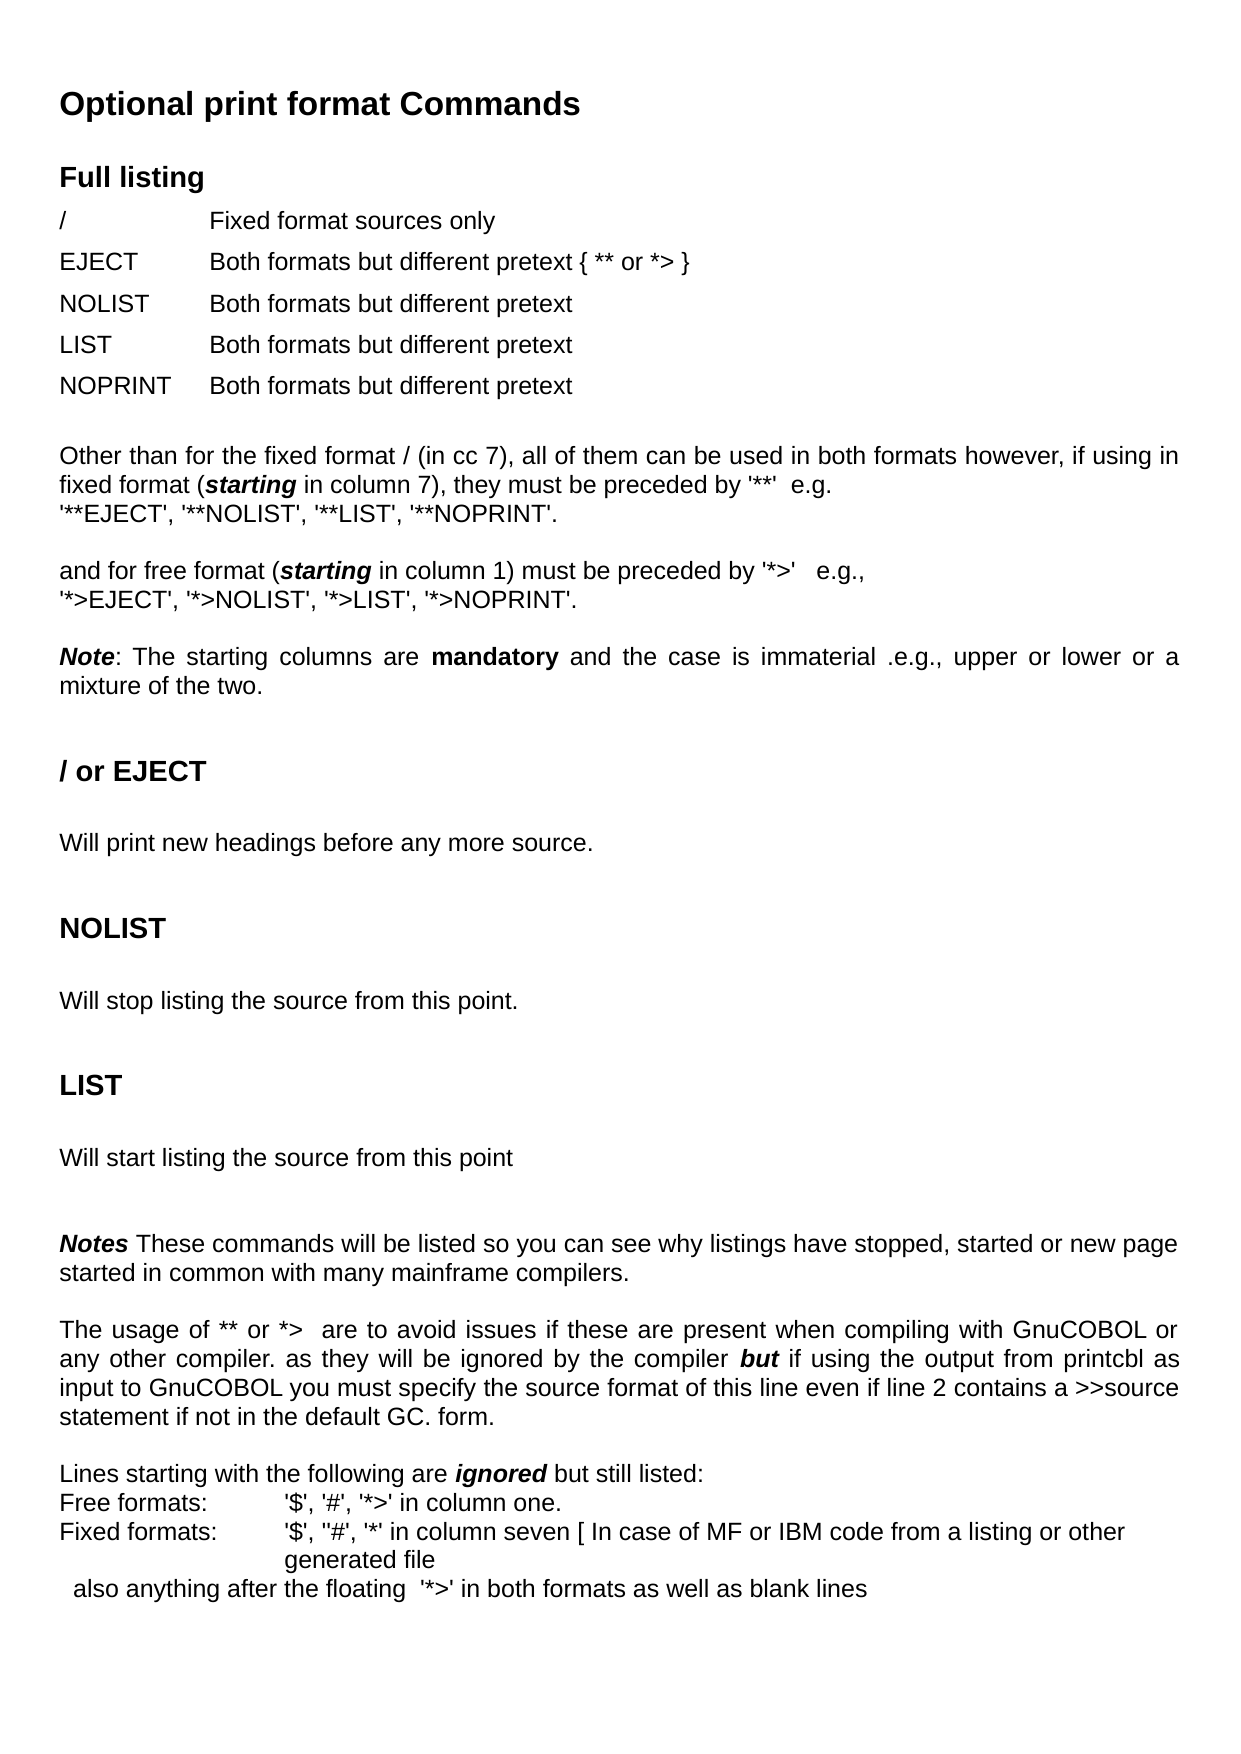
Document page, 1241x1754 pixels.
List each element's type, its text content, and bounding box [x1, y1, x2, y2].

text '**EJECT', '**NOLIST', '**LIST', '**NOPRINT'. [59, 498, 1181, 527]
text NOLIST Both formats but different pretext [59, 288, 1181, 317]
text Note: The starting columns are mandatory and the case is immaterial .e.g., upper or lower or a mixture of the two. [59, 642, 1181, 700]
text Lines starting with the following are ignored but still listed: [59, 1459, 1181, 1488]
subtitle / or EJECT [59, 753, 1181, 787]
text Notes These commands will be listed so you can see why listings have stopped, started or new page started in common with many mainframe compilers. [59, 1229, 1181, 1287]
text Fixed formats: '$', ''#', '*' in column seven [ In case of MF or IBM code from a listing or other [59, 1517, 1181, 1545]
text generated file [59, 1545, 1181, 1574]
subtitle Full listing [59, 160, 1181, 193]
text '*>EJECT', '*>NOLIST', '*>LIST', '*>NOPRINT'. [59, 585, 1181, 613]
text EJECT Both formats but different pretext { ** or *> } [59, 247, 1181, 276]
text LIST Both formats but different pretext [59, 330, 1181, 358]
text / Fixed format sources only [59, 206, 1181, 235]
subtitle LIST [59, 1068, 1181, 1102]
text Other than for the fixed format / (in cc 7), all of them can be used in both formats however, if using in fixed format (starting in column 7), they must be preceded by '**' e.g. [59, 441, 1181, 498]
text and for free format (starting in column 1) must be preceded by '*>' e.g., [59, 556, 1181, 585]
text Will stop listing the source from this point. [59, 986, 1181, 1014]
text Free formats: '$', '#', '*>' in column one. [59, 1488, 1181, 1517]
subtitle NOLIST [59, 911, 1181, 944]
text Will print new headings before any more source. [59, 828, 1181, 857]
text also anything after the floating '*>' in both formats as well as blank lines [59, 1574, 1181, 1603]
text The usage of ** or *> are to avoid issues if these are present when compiling with GnuCOBOL or any other compiler. as they will be ignored by the compiler but if using the output from printcbl as input to GnuCOBOL you must specify the source format of this line even if line 2 contains a >>source statement if not in the default GC. form. [59, 1315, 1181, 1430]
text Will start listing the source from this point [59, 1143, 1181, 1172]
text NOPRINT Both formats but different pretext [59, 371, 1181, 400]
subtitle Optional print format Commands [59, 84, 1181, 122]
